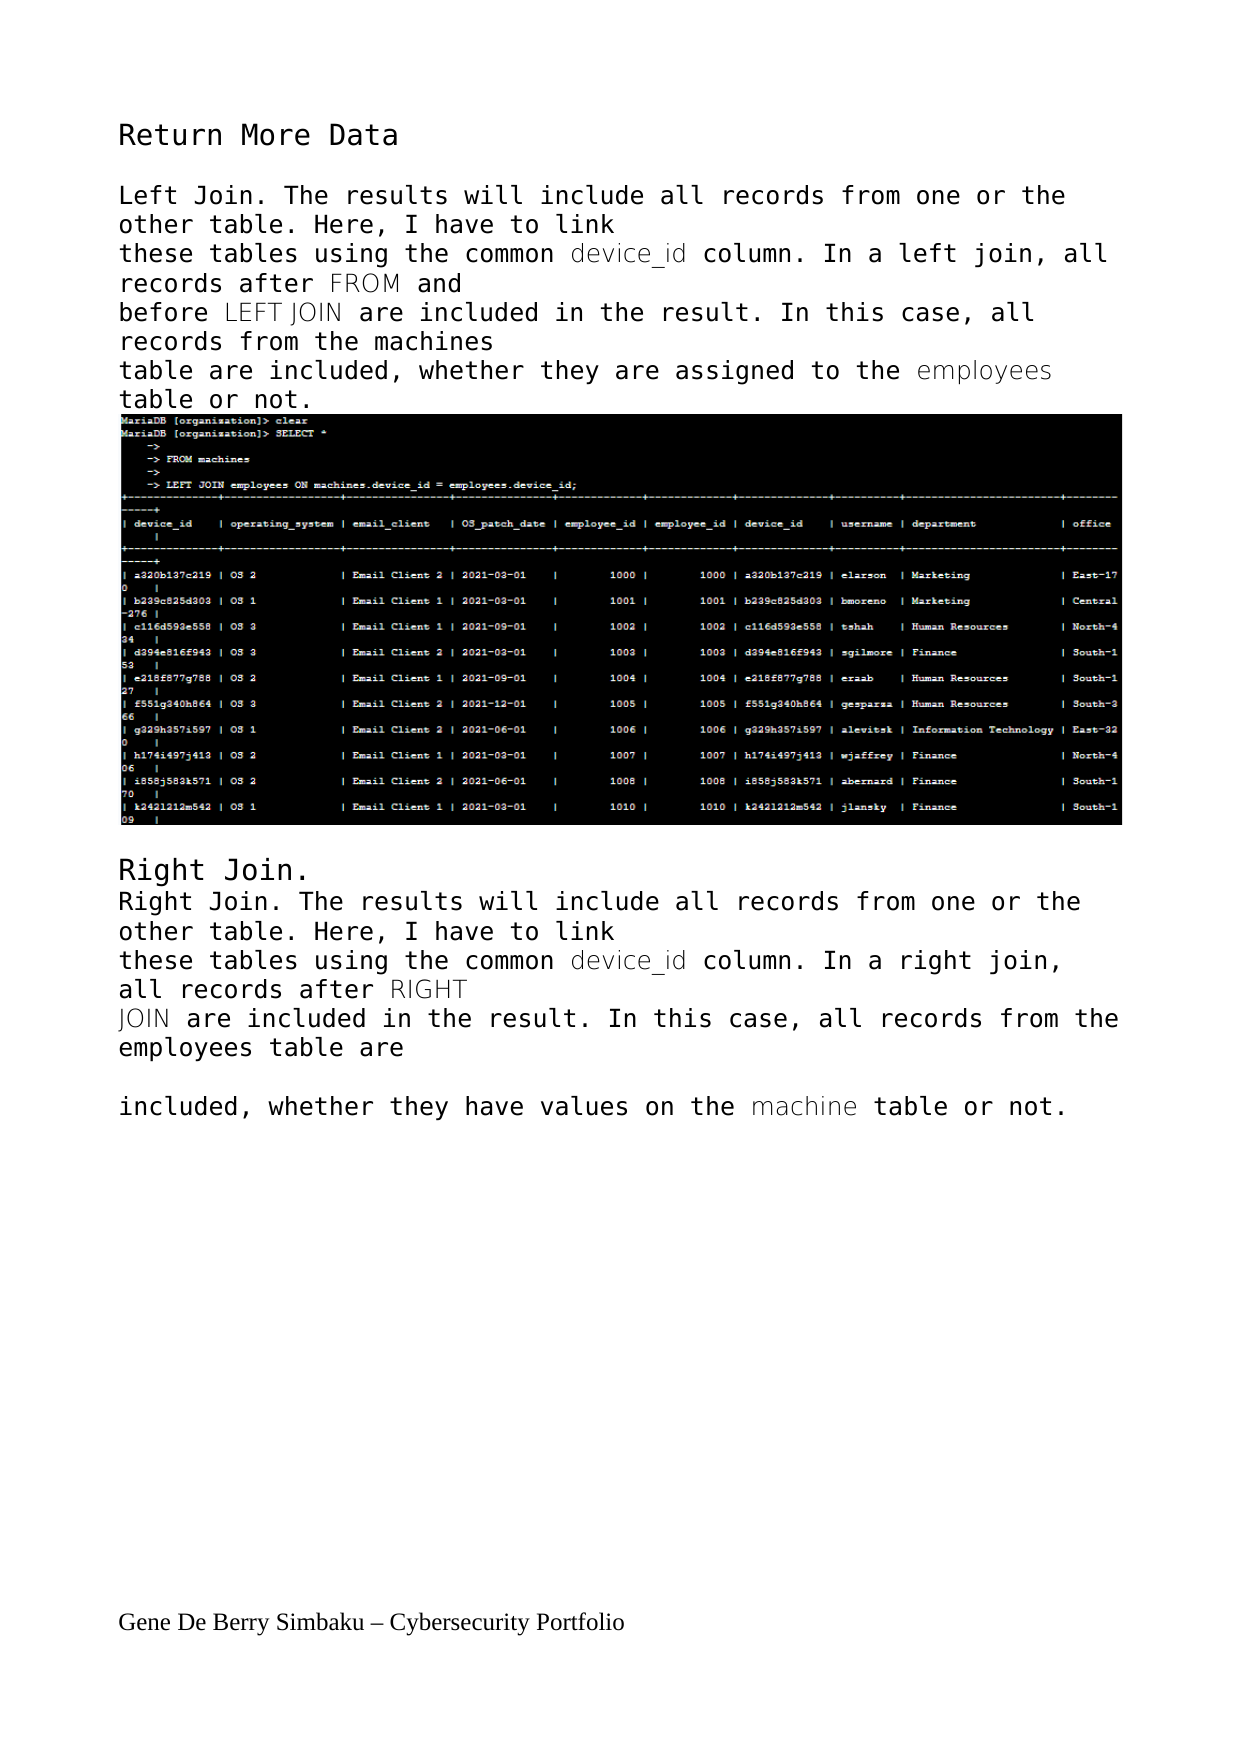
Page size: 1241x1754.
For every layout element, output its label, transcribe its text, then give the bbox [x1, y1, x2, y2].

text these tables using the common device_id column. In a left join, all records after FROM and [118, 239, 1122, 298]
text JOIN are included in the result. In this case, all records from the employees table are [118, 1004, 1122, 1063]
text Right Join. [118, 854, 1122, 888]
text these tables using the common device_id column. In a right join, all records after RIGHT [118, 946, 1122, 1004]
text before LEFT JOIN are included in the result. In this case, all records from the machines [118, 298, 1122, 356]
picture [118, 414, 1123, 825]
text Right Join. The results will include all records from one or the other table. Here, I have to link [118, 888, 1122, 946]
text Left Join. The results will include all records from one or the other table. Here, I have to link [118, 181, 1122, 239]
text table are included, whether they are assigned to the employees table or not. [118, 356, 1122, 414]
text Return More Data [118, 118, 1122, 152]
text included, whether they have values on the machine table or not. [118, 1092, 1122, 1121]
